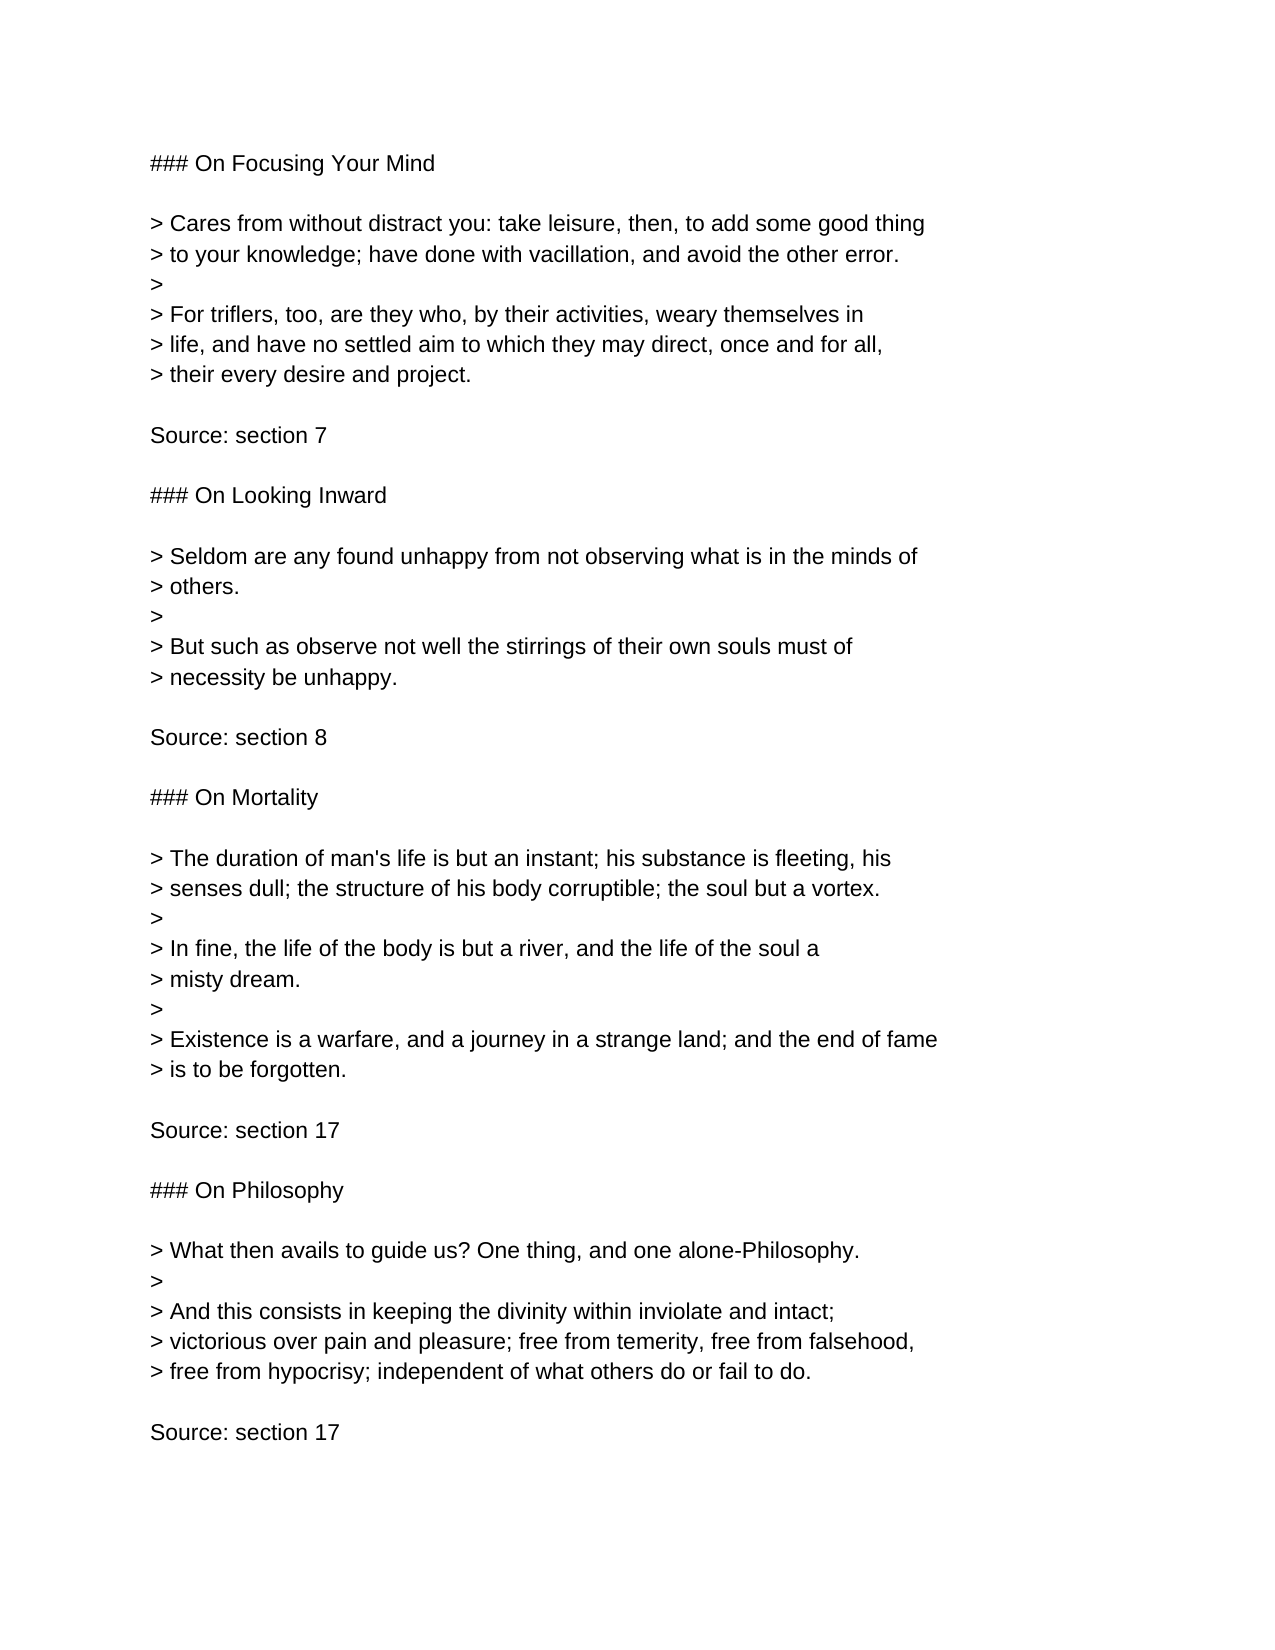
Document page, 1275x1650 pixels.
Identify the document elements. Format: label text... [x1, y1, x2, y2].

text > free from hypocrisy; independent of what others do or fail to do. [150, 1358, 1125, 1385]
text > Cares from without distract you: take leisure, then, to add some good thing [150, 210, 1125, 237]
text > life, and have no settled aim to which they may direct, once and for all, [150, 331, 1125, 358]
text Source: section 17 [150, 1117, 1125, 1143]
text Source: section 8 [150, 724, 1125, 750]
text ### On Focusing Your Mind [150, 150, 1125, 176]
text > their every desire and project. [150, 361, 1125, 388]
text ### On Philosophy [150, 1177, 1125, 1203]
text > [150, 905, 1125, 932]
text > What then avails to guide us? One thing, and one alone-Philosophy. [150, 1237, 1125, 1264]
text ### On Looking Inward [150, 482, 1125, 509]
text > victorious over pain and pleasure; free from temerity, free from falsehood, [150, 1328, 1125, 1354]
text > senses dull; the structure of his body corruptible; the soul but a vortex. [150, 875, 1125, 901]
text > The duration of man's life is but an instant; his substance is fleeting, his [150, 845, 1125, 871]
text > [150, 1268, 1125, 1294]
text > misty dream. [150, 966, 1125, 992]
text > to your knowledge; have done with vacillation, and avoid the other error. [150, 241, 1125, 267]
text Source: section 7 [150, 422, 1125, 448]
text > And this consists in keeping the divinity within inviolate and intact; [150, 1298, 1125, 1324]
text > [150, 996, 1125, 1022]
text Source: section 17 [150, 1419, 1125, 1445]
text > is to be forgotten. [150, 1056, 1125, 1083]
text > Seldom are any found unhappy from not observing what is in the minds of [150, 543, 1125, 569]
text > [150, 603, 1125, 629]
text > [150, 271, 1125, 297]
text > necessity be unhappy. [150, 663, 1125, 690]
text > For triflers, too, are they who, by their activities, weary themselves in [150, 301, 1125, 327]
text > In fine, the life of the body is but a river, and the life of the soul a [150, 935, 1125, 962]
text > others. [150, 573, 1125, 599]
text > But such as observe not well the stirrings of their own souls must of [150, 633, 1125, 660]
text > Existence is a warfare, and a journey in a strange land; and the end of fame [150, 1026, 1125, 1052]
text ### On Mortality [150, 784, 1125, 811]
